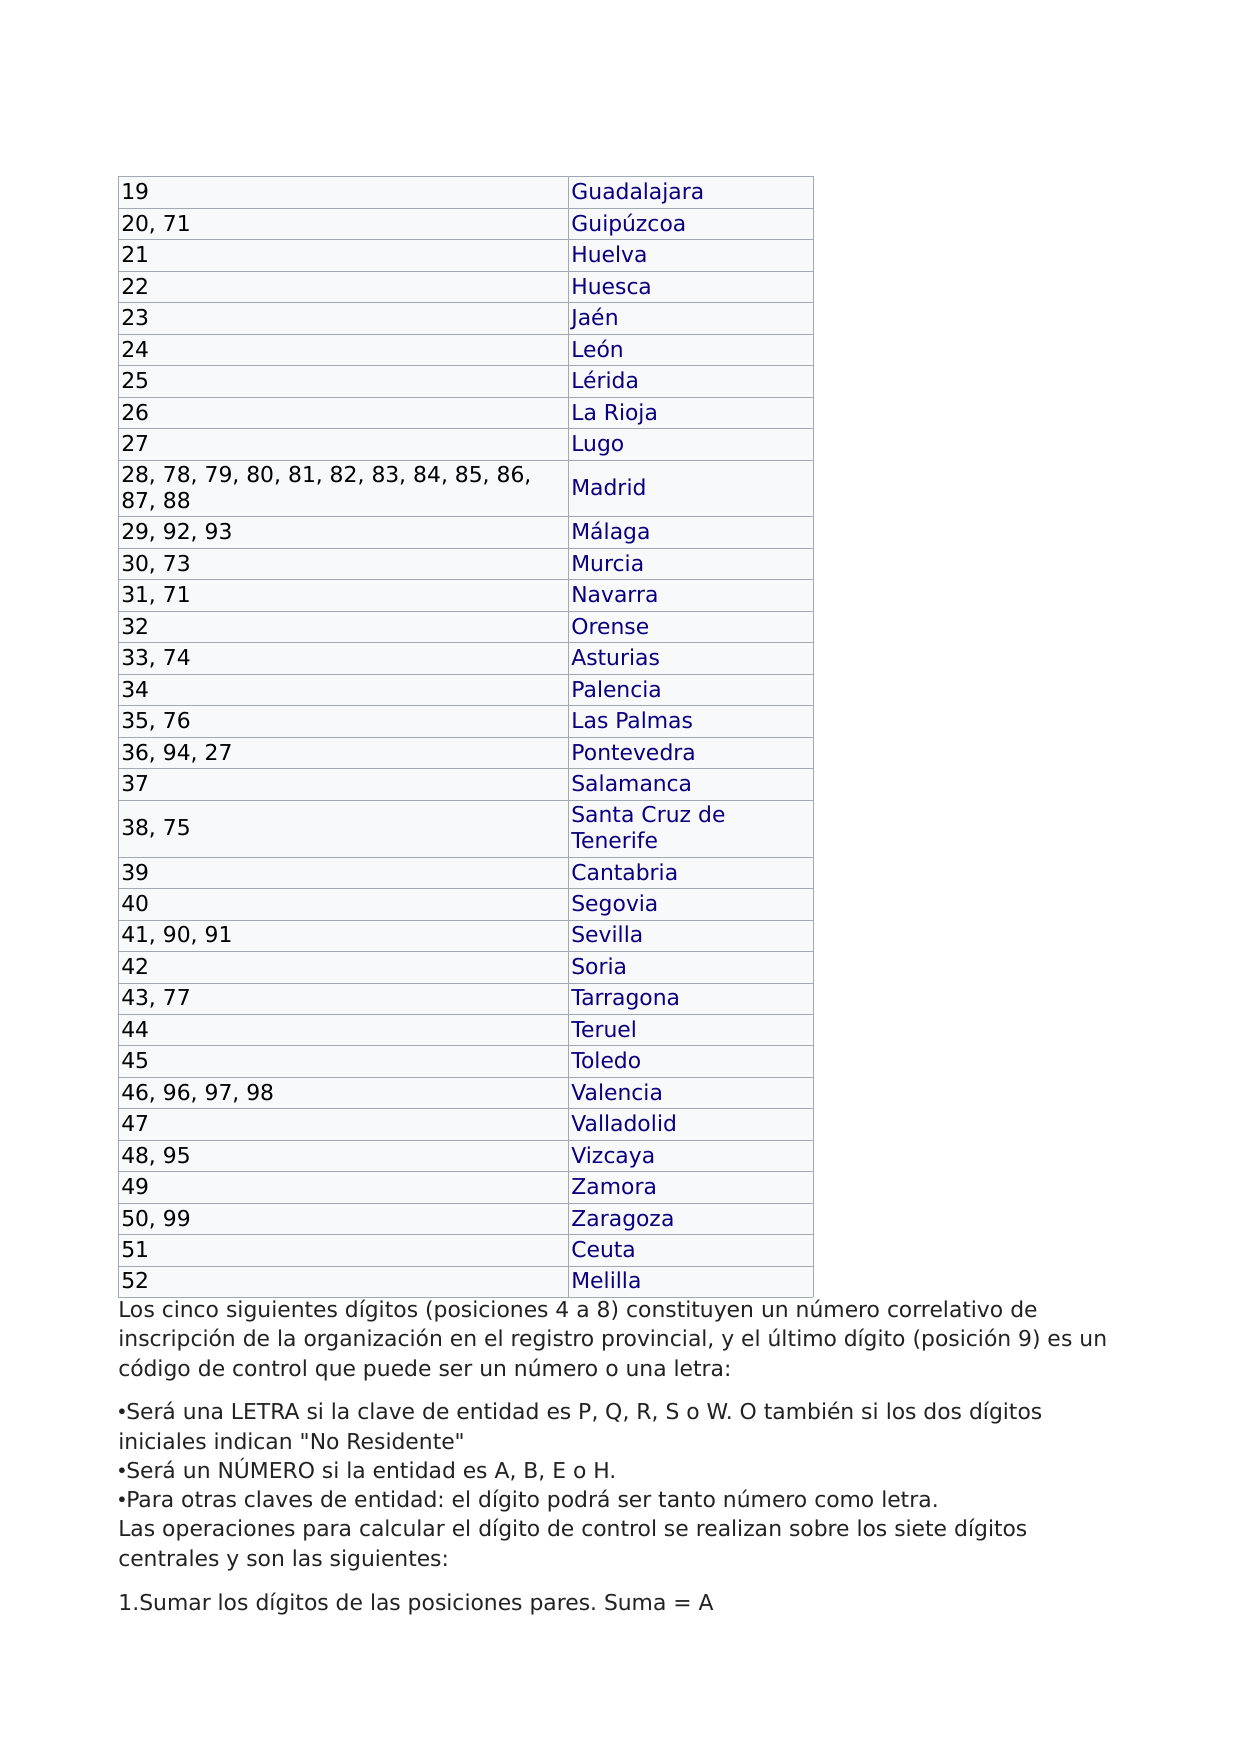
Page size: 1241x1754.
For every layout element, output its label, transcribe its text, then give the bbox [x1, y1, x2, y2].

table_cell 40 [119, 889, 568, 919]
table_cell 34 [119, 675, 568, 705]
table_cell 22 [119, 272, 568, 302]
table_cell 43, 77 [119, 984, 568, 1014]
table_cell 48, 95 [119, 1141, 568, 1171]
table_cell Segovia [569, 889, 813, 919]
table_cell 21 [119, 240, 568, 271]
table_cell Madrid [569, 461, 813, 516]
table_cell Sevilla [569, 921, 813, 951]
table_cell Huesca [569, 272, 813, 302]
table_cell 39 [119, 858, 568, 888]
table_cell Soria [569, 952, 813, 982]
table_cell 30, 73 [119, 549, 568, 579]
table_cell 29, 92, 93 [119, 517, 568, 548]
table_cell Orense [569, 612, 813, 642]
table_cell Teruel [569, 1015, 813, 1045]
table_cell Murcia [569, 549, 813, 579]
table_cell 49 [119, 1172, 568, 1203]
table_cell Pontevedra [569, 738, 813, 768]
table_cell 33, 74 [119, 643, 568, 674]
table_cell 35, 76 [119, 706, 568, 737]
list Sumar los dígitos de las posiciones pares. Suma = A [118, 1590, 1122, 1615]
table_cell 32 [119, 612, 568, 642]
table_cell 37 [119, 769, 568, 799]
list Será una LETRA si la clave de entidad es P, Q, R, S o W. O también si los dos dígitos iniciales indican "No Residente" [118, 1399, 1122, 1454]
table_cell Zaragoza [569, 1204, 813, 1234]
table_cell Huelva [569, 240, 813, 271]
table_cell Lérida [569, 366, 813, 397]
table_cell Melilla [569, 1267, 813, 1297]
table_cell Vizcaya [569, 1141, 813, 1171]
table_cell Guadalajara [569, 177, 813, 208]
table_cell 36, 94, 27 [119, 738, 568, 768]
table_cell Cantabria [569, 858, 813, 888]
table_cell 25 [119, 366, 568, 397]
table_cell 24 [119, 335, 568, 365]
table_cell Lugo [569, 429, 813, 459]
table_cell 42 [119, 952, 568, 982]
table_cell 19 [119, 177, 568, 208]
text Las operaciones para calcular el dígito de control se realizan sobre los siete dígitos centrales y son las siguientes: [118, 1517, 1122, 1571]
table_cell 52 [119, 1267, 568, 1297]
list Será un NÚMERO si la entidad es A, B, E o H. [118, 1458, 1122, 1483]
table_cell Asturias [569, 643, 813, 674]
table_cell Navarra [569, 580, 813, 611]
list Para otras claves de entidad: el dígito podrá ser tanto número como letra. [118, 1487, 1122, 1513]
table_cell 27 [119, 429, 568, 459]
table_cell 41, 90, 91 [119, 921, 568, 951]
table_cell León [569, 335, 813, 365]
table_cell 38, 75 [119, 801, 568, 857]
table_cell Santa Cruz de Tenerife [569, 801, 813, 857]
table_cell 46, 96, 97, 98 [119, 1078, 568, 1108]
table_cell Toledo [569, 1046, 813, 1077]
table_cell 31, 71 [119, 580, 568, 611]
table_cell Tarragona [569, 984, 813, 1014]
table_cell La Rioja [569, 398, 813, 428]
table_cell 26 [119, 398, 568, 428]
table_cell Salamanca [569, 769, 813, 799]
table_cell Málaga [569, 517, 813, 548]
table_cell Guipúzcoa [569, 209, 813, 239]
table_cell 20, 71 [119, 209, 568, 239]
table_cell 44 [119, 1015, 568, 1045]
text Los cinco siguientes dígitos (posiciones 4 a 8) constituyen un número correlativo de inscripción de la organización en el registro provincial, y el último dígito (posición 9) es un código de control que puede ser un número o una letra: [118, 1297, 1122, 1381]
table_cell 45 [119, 1046, 568, 1077]
table_cell 50, 99 [119, 1204, 568, 1234]
table_cell 47 [119, 1109, 568, 1140]
table_cell 51 [119, 1235, 568, 1266]
table_cell 23 [119, 303, 568, 334]
table_cell Palencia [569, 675, 813, 705]
table_cell Valencia [569, 1078, 813, 1108]
table_cell 28, 78, 79, 80, 81, 82, 83, 84, 85, 86, 87, 88 [119, 461, 568, 516]
table_cell Valladolid [569, 1109, 813, 1140]
table_cell Zamora [569, 1172, 813, 1203]
table_cell Las Palmas [569, 706, 813, 737]
table_cell Jaén [569, 303, 813, 334]
table_cell Ceuta [569, 1235, 813, 1266]
